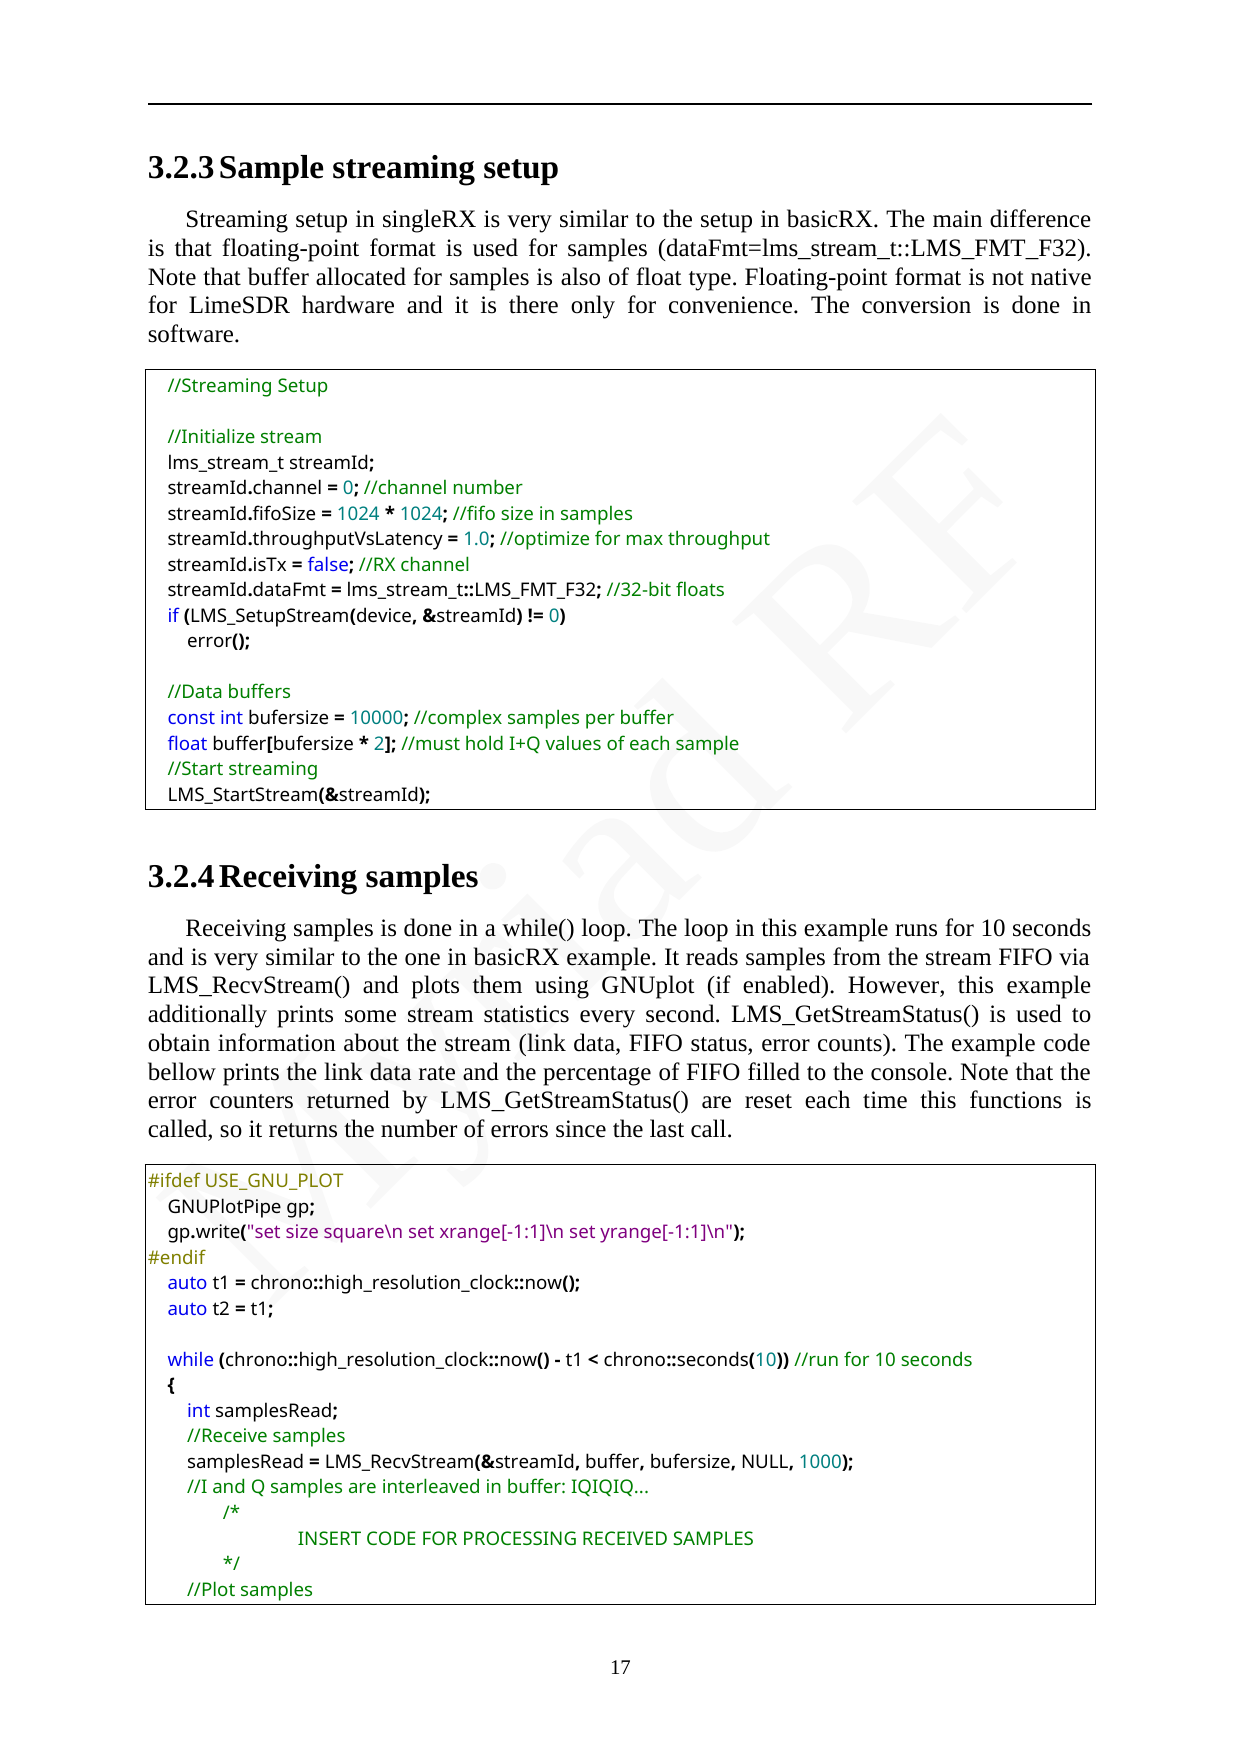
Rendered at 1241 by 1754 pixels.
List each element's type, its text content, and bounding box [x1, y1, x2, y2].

text /* [148, 1499, 1092, 1525]
text [778, 602, 851, 628]
text if (LMS_SetupStream(device, &streamId) != 0) [148, 602, 767, 628]
text [979, 577, 1092, 602]
text streamId.fifoSize = 1024 * 1024; //fifo size in samples [148, 500, 906, 526]
text [896, 449, 1092, 474]
text Streaming setup in singleRX is very similar to the setup in basicRX. The main difference is that floating-point format is used for samples (dataFmt=lms_stream_t::LMS_FMT_F32). Note that buffer allocated for samples is also of float type. Floating-point format is not native for LimeSDR hardware and it is there only for convenience. The conversion is done in software. [148, 204, 1092, 348]
text [667, 778, 756, 809]
text streamId.isTx = false; //RX channel [148, 551, 805, 577]
text lms_stream_t streamId; [148, 449, 903, 474]
text [864, 602, 1092, 628]
subtitle Receiving samples [148, 857, 628, 895]
text GNUPlotPipe gp; [201, 1193, 261, 1218]
text while (chrono::high_resolution_clock::now() - t1 < chrono::seconds(10)) //run for 10 seconds [148, 1346, 1092, 1372]
text */ [148, 1550, 1092, 1573]
text error(); [148, 628, 792, 653]
text GNUPlotPipe gp; [276, 1193, 314, 1208]
text { [148, 1372, 1092, 1397]
text GNUPlotPipe gp; [324, 1193, 1092, 1218]
text streamId.throughputVsLatency = 1.0; //optimize for max throughput [148, 526, 931, 551]
text [855, 679, 1092, 704]
text [921, 423, 1092, 449]
text //I and Q samples are interleaved in buffer: IQIQIQ... [148, 1474, 1092, 1499]
text [851, 551, 957, 577]
text GNUPlotPipe gp; [148, 1193, 205, 1218]
text samplesRead = LMS_RecvStream(&streamId, buffer, bufersize, NULL, 1000); [148, 1448, 1092, 1474]
text streamId.channel = 0; //channel number [148, 474, 878, 500]
text gp.write("set size square\n set xrange[-1:1]\n set yrange[-1:1]\n"); [226, 1218, 1092, 1244]
text #ifdef USE_GNU_PLOT [203, 1165, 309, 1193]
text auto t1 = chrono::high_resolution_clock::now(); [286, 1269, 1092, 1295]
text Receiving samples is done in a while() loop. The loop in this example runs for 10 seconds and is very similar to the one in basicRX example. It reads samples from the stream FIFO via LMS_RecvStream() and plots them using GNUplot (if enabled). However, this example additionally prints some stream statistics every second. LMS_GetStreamStatus() is used to obtain information about the stream (link data, FIFO status, error counts). The example code bellow prints the link data rate and the percentage of FIFO filled to the console. Note that the error counters returned by LMS_GetStreamStatus() are reset each time this functions is called, so it returns the number of errors since the last call. [148, 913, 1092, 1143]
subtitle [614, 863, 664, 895]
text [948, 526, 1092, 551]
text const int bufersize = 10000; //complex samples per buffer [148, 704, 685, 730]
text //Streaming Setup [146, 370, 1095, 398]
text gp.write("set size square\n set xrange[-1:1]\n set yrange[-1:1]\n"); [148, 1218, 231, 1244]
text //Initialize stream [148, 423, 929, 449]
text //Receive samples [148, 1423, 1092, 1448]
text [690, 704, 852, 730]
text [804, 628, 836, 644]
text LMS_StartStream(&streamId); [146, 778, 655, 809]
text INSERT CODE FOR PROCESSING RECEIVED SAMPLES [148, 1525, 1092, 1550]
text float buffer[bufersize * 2]; //must hold I+Q values of each sample [148, 730, 687, 755]
subtitle [662, 857, 1092, 895]
text [773, 577, 852, 602]
text //Start streaming [148, 755, 661, 778]
text [954, 500, 1092, 526]
text float buffer[bufersize * 2]; //must hold I+Q values of each sample [716, 730, 1092, 755]
text [968, 551, 1092, 577]
text #ifdef USE_GNU_PLOT [314, 1165, 379, 1193]
text #ifdef USE_GNU_PLOT [146, 1165, 187, 1193]
text [741, 755, 1092, 778]
text [893, 474, 973, 500]
text [665, 679, 843, 704]
text [829, 628, 1092, 653]
text //Plot samples [146, 1573, 1095, 1604]
text [851, 704, 1092, 730]
text [252, 1244, 1092, 1269]
text auto t1 = chrono::high_resolution_clock::now(); [148, 1269, 276, 1295]
text #ifdef USE_GNU_PLOT [388, 1165, 1095, 1193]
text [667, 755, 732, 778]
text //Data buffers [148, 679, 659, 704]
text int samplesRead; [148, 1397, 1092, 1423]
text auto t2 = t1; [148, 1295, 1092, 1321]
subtitle Sample streaming setup [148, 148, 1092, 186]
text [976, 474, 1092, 500]
text [764, 778, 1095, 809]
text [868, 577, 973, 602]
text #endif [148, 1244, 256, 1269]
text streamId.dataFmt = lms_stream_t::LMS_FMT_F32; //32-bit floats [148, 577, 775, 602]
